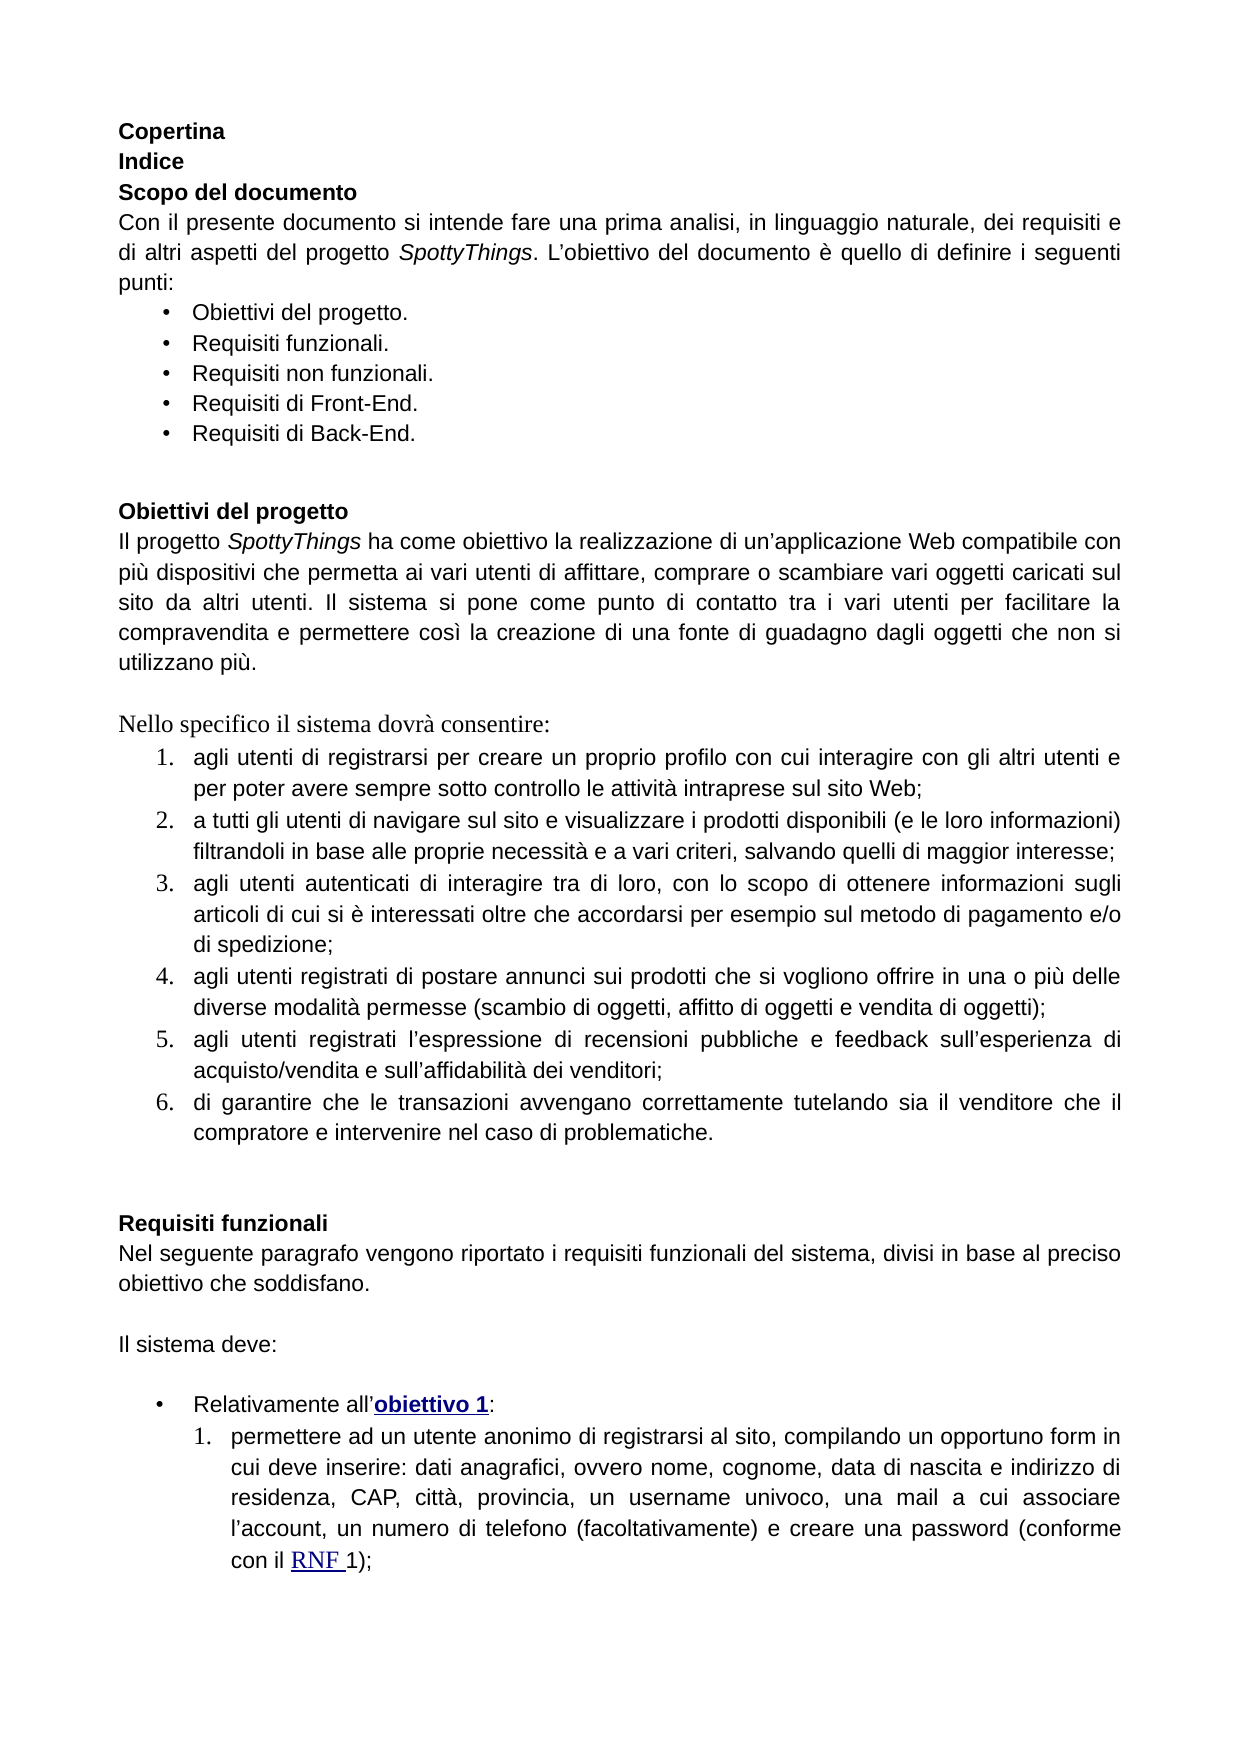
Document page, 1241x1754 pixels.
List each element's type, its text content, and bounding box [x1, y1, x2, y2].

text Con il presente documento si intende fare una prima analisi, in linguaggio naturale, dei requisiti e di altri aspetti del progetto SpottyThings. L’obiettivo del documento è quello di definire i seguenti punti: [118, 209, 1122, 296]
text Il sistema deve: [118, 1331, 1122, 1357]
list Requisiti di Front-End. [162, 390, 1122, 416]
list agli utenti autenticati di interagire tra di loro, con lo scopo di ottenere informazioni sugli articoli di cui si è interessati oltre che accordarsi per esempio sul metodo di pagamento e/o di spedizione; [156, 868, 1122, 957]
list Obiettivi del progetto. [162, 299, 1122, 326]
text Nel seguente paragrafo vengono riportato i requisiti funzionali del sistema, divisi in base al preciso obiettivo che soddisfano. [118, 1240, 1122, 1297]
list permettere ad un utente anonimo di registrarsi al sito, compilando un opportuno form in cui deve inserire: dati anagrafici, ovvero nome, cognome, data di nascita e indirizzo di residenza, CAP, città, provincia, un username univoco, una mail a cui associare l’account, un numero di telefono (facoltativamente) e creare una password (conforme con il RNF 1); [193, 1421, 1122, 1574]
list Requisiti funzionali. [162, 329, 1122, 356]
list agli utenti di registrarsi per creare un proprio profilo con cui interagire con gli altri utenti e per poter avere sempre sotto controllo le attività intraprese sul sito Web; [156, 742, 1122, 801]
list agli utenti registrati di postare annunci sui prodotti che si vogliono offrire in una o più delle diverse modalità permesse (scambio di oggetti, affitto di oggetti e vendita di oggetti); [156, 961, 1122, 1020]
list Relativamente all’obiettivo 1: [156, 1391, 1122, 1418]
text Obiettivi del progetto [118, 498, 1122, 524]
list Requisiti di Back-End. [162, 420, 1122, 447]
list di garantire che le transazioni avvengano correttamente tutelando sia il venditore che il compratore e intervenire nel caso di problematiche. [156, 1087, 1122, 1146]
list Requisiti non funzionali. [162, 360, 1122, 386]
text Scopo del documento [118, 178, 1122, 205]
list agli utenti registrati l’espressione di recensioni pubbliche e feedback sull’esperienza di acquisto/vendita e sull’affidabilità dei venditori; [156, 1024, 1122, 1083]
text Il progetto SpottyThings ha come obiettivo la realizzazione di un’applicazione Web compatibile con più dispositivi che permetta ai vari utenti di affittare, comprare o scambiare vari oggetti caricati sul sito da altri utenti. Il sistema si pone come punto di contatto tra i vari utenti per facilitare la compravendita e permettere così la creazione di una fonte di guadagno dagli oggetti che non si utilizzano più. [118, 528, 1122, 675]
text Nello specifico il sistema dovrà consentire: [118, 709, 1122, 738]
text Indice [118, 148, 1122, 175]
text Copertina [118, 118, 1122, 144]
list a tutti gli utenti di navigare sul sito e visualizzare i prodotti disponibili (e le loro informazioni) filtrandoli in base alle proprie necessità e a vari criteri, salvando quelli di maggior interesse; [156, 805, 1122, 864]
text Requisiti funzionali [118, 1210, 1122, 1236]
